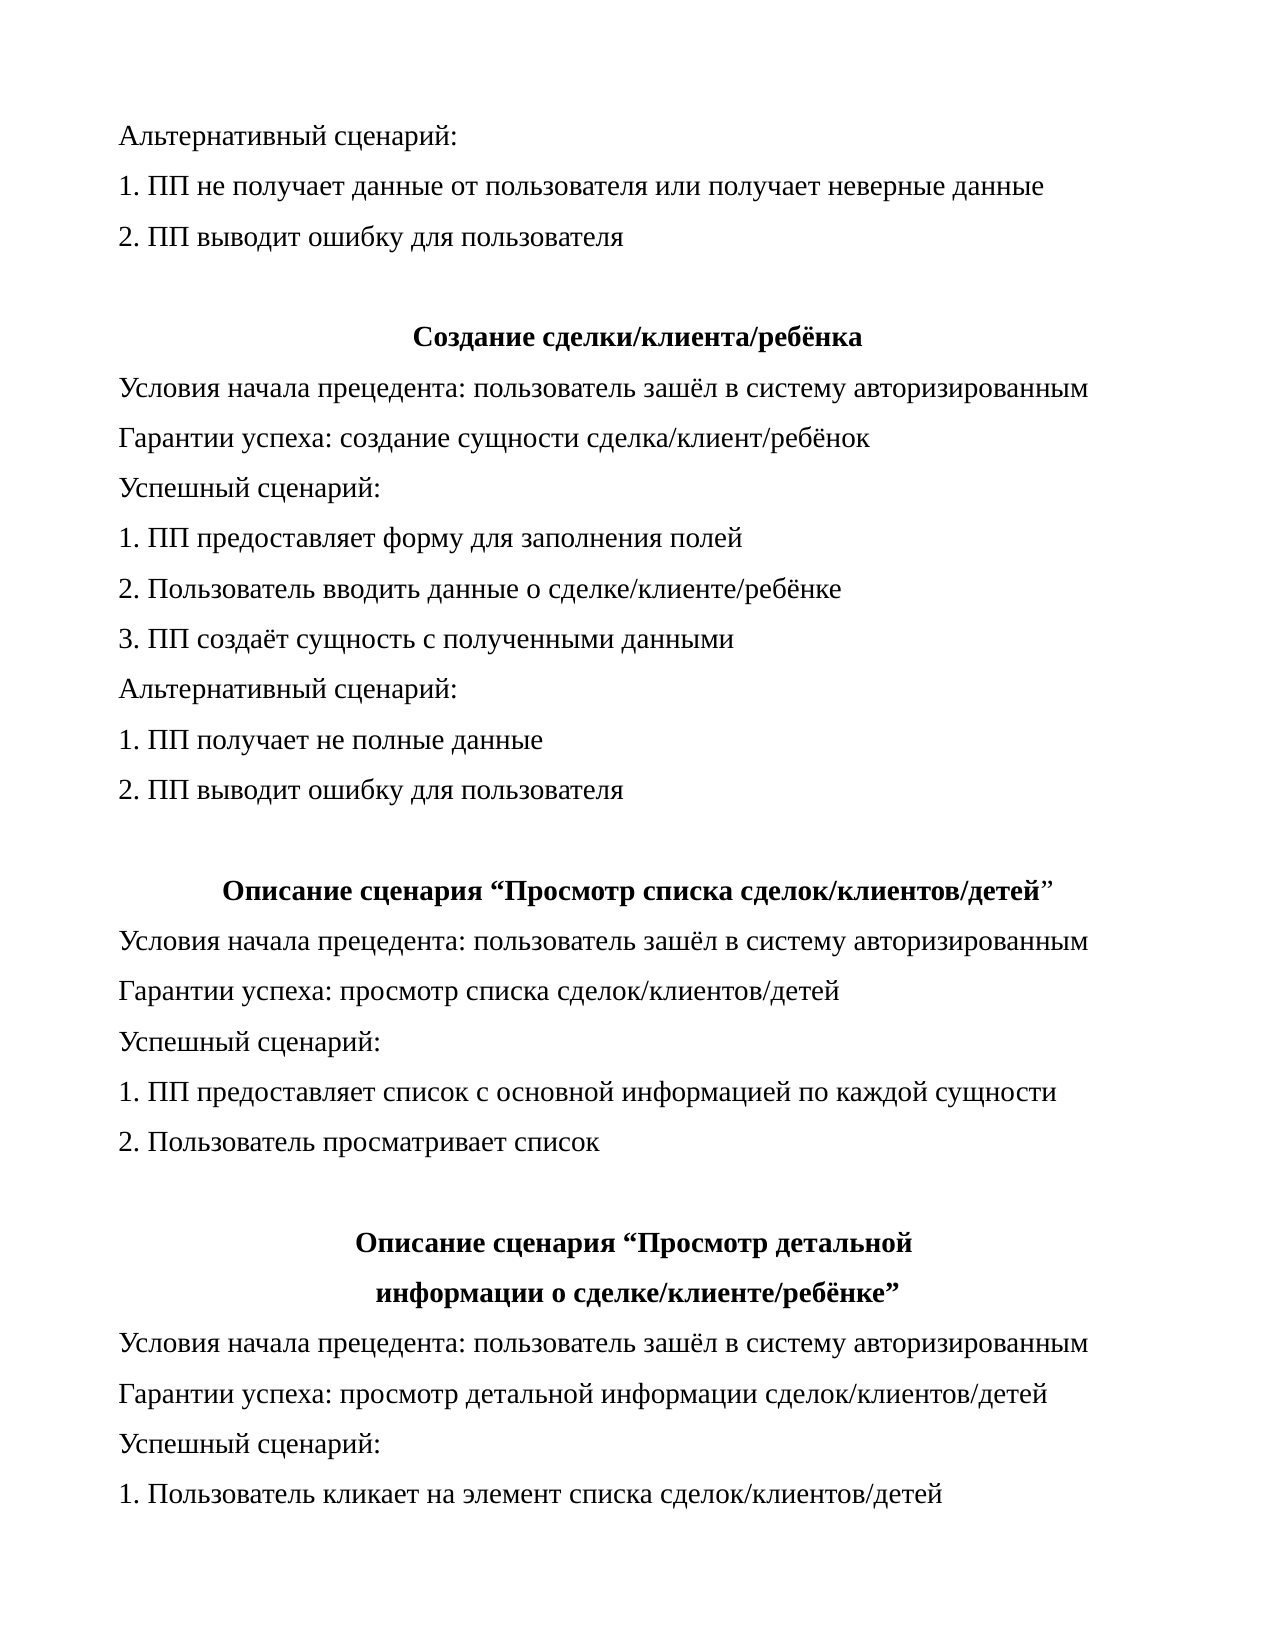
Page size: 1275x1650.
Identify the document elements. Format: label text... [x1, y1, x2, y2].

text 3. ПП создаёт сущность с полученными данными [118, 621, 1157, 655]
text 2. Пользователь вводить данные о сделке/клиенте/ребёнке [118, 571, 1157, 604]
text информации о сделке/клиенте/ребёнке” [118, 1275, 1157, 1309]
text 2. Пользователь просматривает список [118, 1124, 1157, 1158]
text Гарантии успеха: создание сущности сделка/клиент/ребёнок [118, 420, 1157, 453]
text 1. Пользователь кликает на элемент списка сделок/клиентов/детей [118, 1477, 1157, 1510]
text Описание сценария “Просмотр детальной [118, 1225, 1157, 1258]
text 1. ПП получает не полные данные [118, 722, 1157, 755]
text Описание сценария “Просмотр списка сделок/клиентов/детей” [118, 873, 1157, 906]
text Гарантии успеха: просмотр списка сделок/клиентов/детей [118, 973, 1157, 1007]
text 1. ПП предоставляет форму для заполнения полей [118, 521, 1157, 554]
text Успешный сценарий: [118, 1024, 1157, 1057]
text Условия начала прецедента: пользователь зашёл в систему авторизированным [118, 370, 1157, 403]
text Альтернативный сценарий: [118, 118, 1157, 152]
text 1. ПП предоставляет список с основной информацией по каждой сущности [118, 1074, 1157, 1108]
text 1. ПП не получает данные от пользователя или получает неверные данные [118, 168, 1157, 202]
text Условия начала прецедента: пользователь зашёл в систему авторизированным [118, 1326, 1157, 1359]
text Создание сделки/клиента/ребёнка [118, 319, 1157, 353]
text 2. ПП выводит ошибку для пользователя [118, 772, 1157, 806]
text Успешный сценарий: [118, 470, 1157, 504]
text Условия начала прецедента: пользователь зашёл в систему авторизированным [118, 923, 1157, 957]
text Успешный сценарий: [118, 1426, 1157, 1460]
text Гарантии успеха: просмотр детальной информации сделок/клиентов/детей [118, 1376, 1157, 1409]
text 2. ПП выводит ошибку для пользователя [118, 219, 1157, 252]
text Альтернативный сценарий: [118, 672, 1157, 705]
